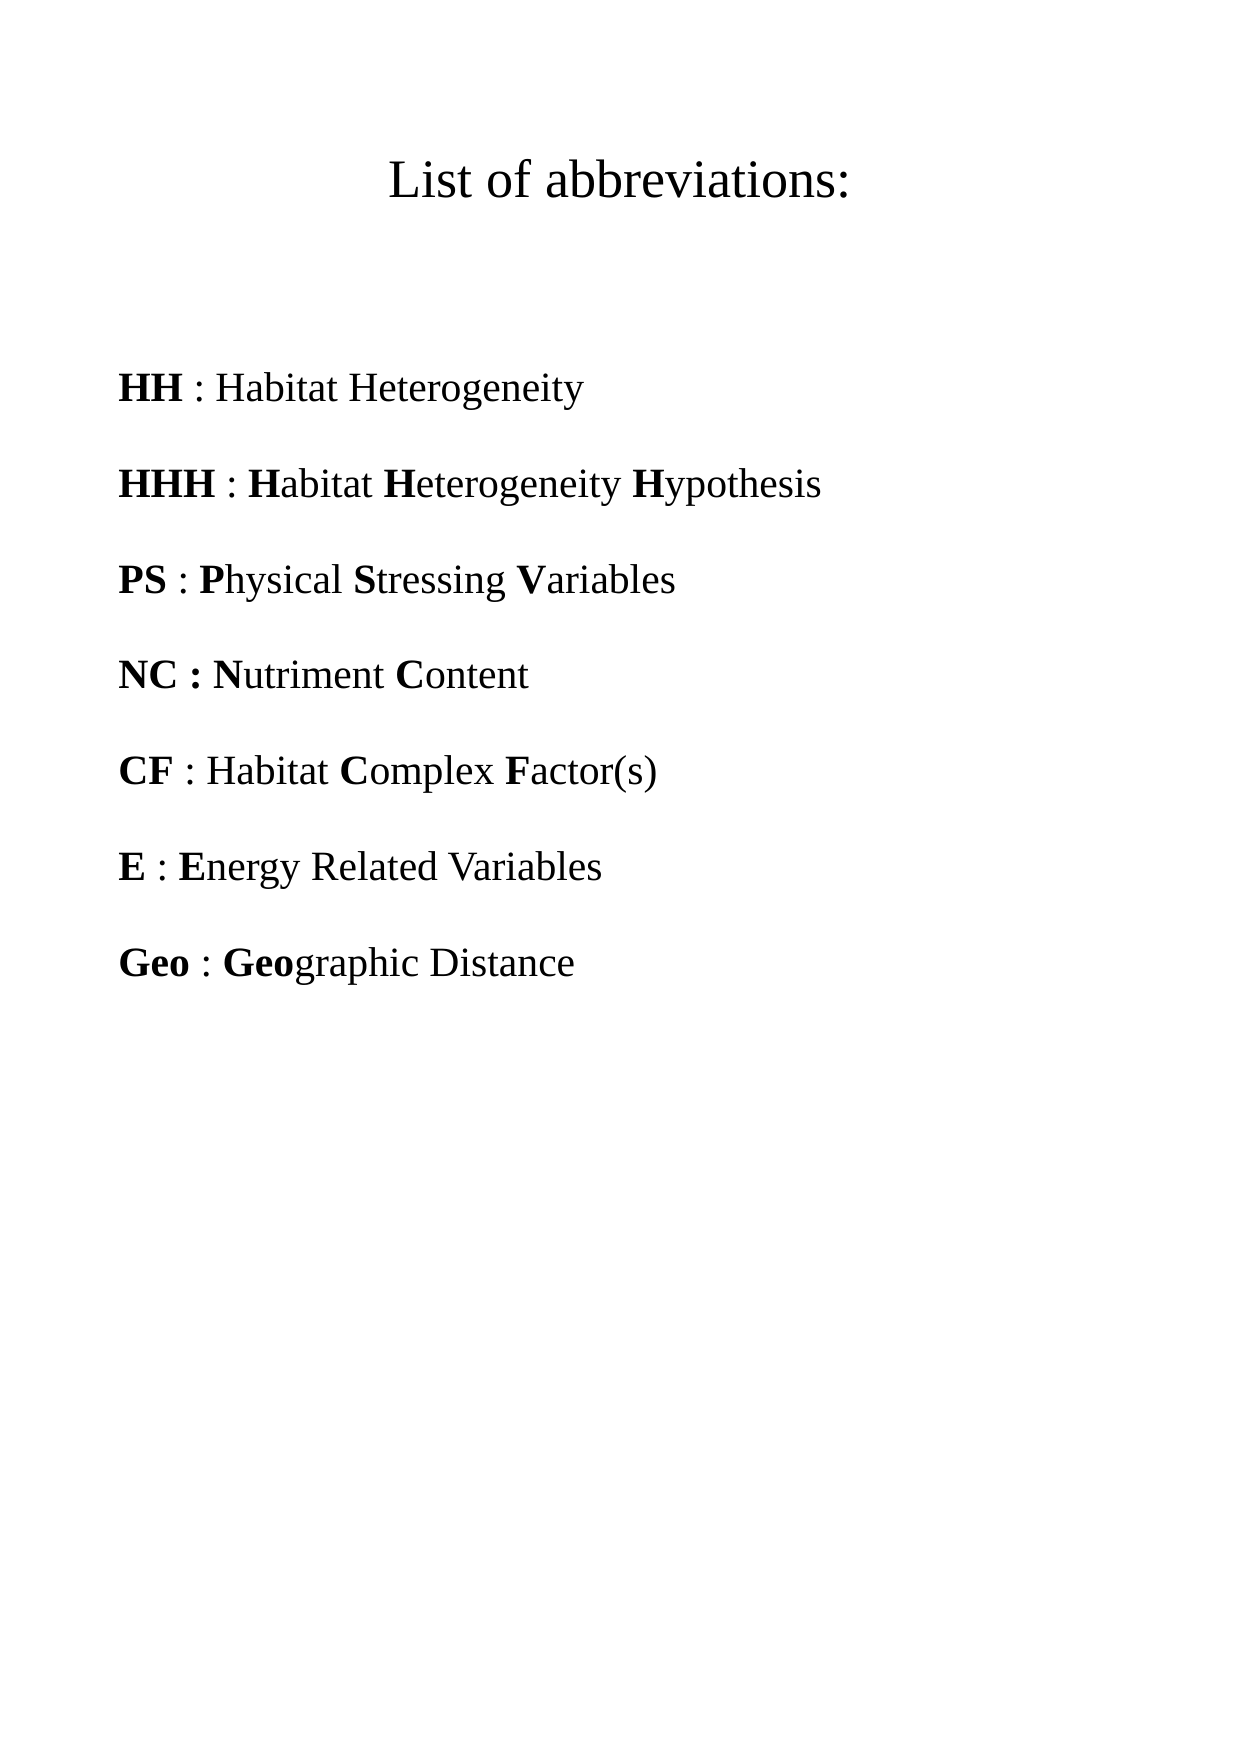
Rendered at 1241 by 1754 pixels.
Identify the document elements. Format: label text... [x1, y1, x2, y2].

text PS : Physical Stressing Variables [118, 554, 1122, 602]
text HH : Habitat Heterogeneity [118, 362, 1122, 410]
text Geo : Geographic Distance [118, 937, 1122, 985]
text CF : Habitat Complex Factor(s) [118, 746, 1122, 794]
text NC : Nutriment Content [118, 650, 1122, 698]
text HHH : Habitat Heterogeneity Hypothesis [118, 458, 1122, 506]
text E : Energy Related Variables [118, 842, 1122, 889]
text List of abbreviations: [118, 147, 1122, 209]
